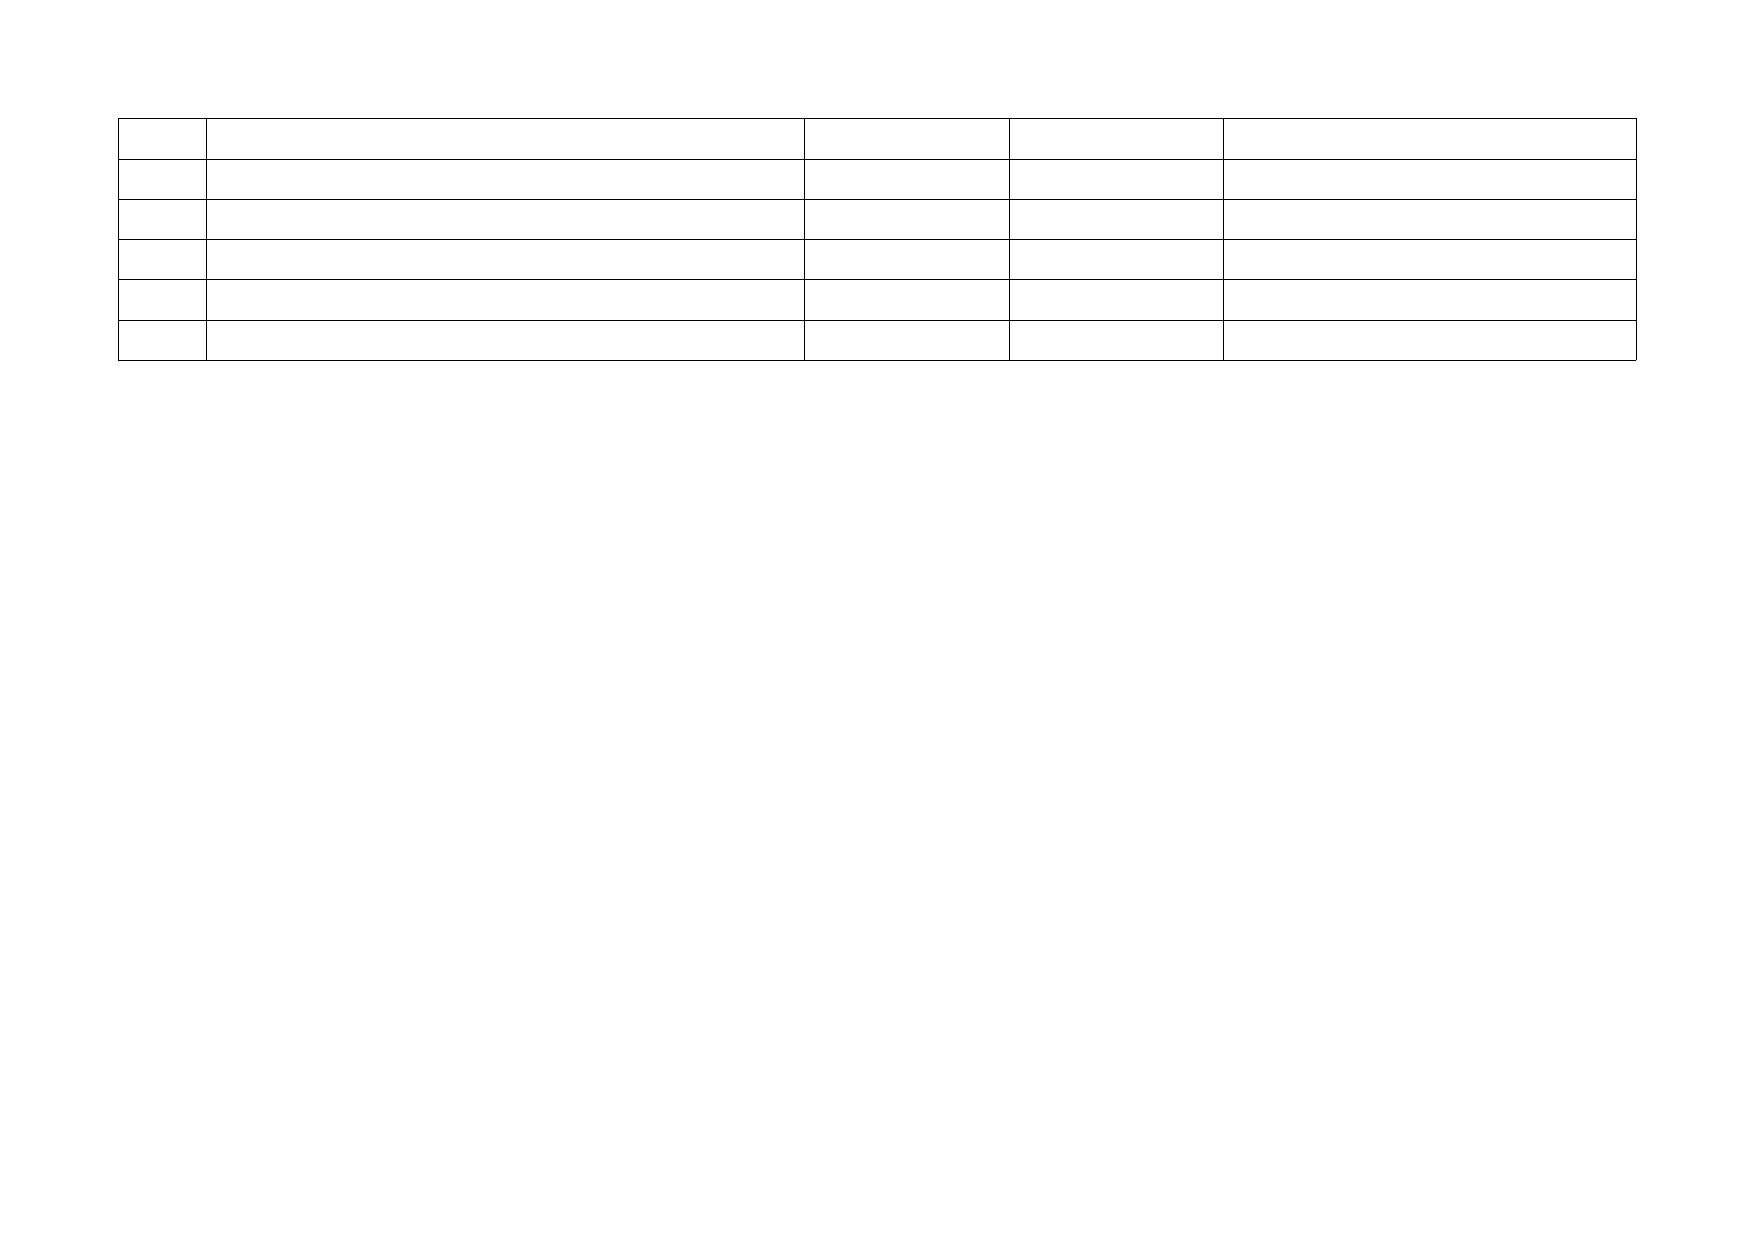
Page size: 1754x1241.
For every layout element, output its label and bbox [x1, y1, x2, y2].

table_cell [805, 200, 1009, 239]
table_cell [805, 240, 1009, 279]
table_cell [119, 280, 206, 320]
table_cell [119, 321, 206, 360]
table_cell [207, 119, 804, 158]
table_cell [1010, 240, 1223, 279]
table_cell [207, 160, 804, 199]
table_cell [119, 240, 206, 279]
table_cell [1224, 240, 1636, 279]
table_cell [207, 321, 804, 360]
table_cell [805, 160, 1009, 199]
table_cell [1224, 321, 1636, 360]
table_cell [1224, 200, 1636, 239]
table_cell [119, 200, 206, 239]
table_cell [805, 321, 1009, 360]
table_cell [207, 240, 804, 279]
table_cell [207, 280, 804, 320]
table_cell [1224, 119, 1636, 158]
table_cell [207, 200, 804, 239]
table_cell [1224, 160, 1636, 199]
table_cell [119, 160, 206, 199]
table_cell [805, 119, 1009, 158]
table_cell [805, 280, 1009, 320]
table_cell [1010, 280, 1223, 320]
table_cell [1224, 280, 1636, 320]
table_cell [1010, 160, 1223, 199]
table_cell [1010, 321, 1223, 360]
table_cell [119, 119, 206, 158]
table_cell [1010, 119, 1223, 158]
table_cell [1010, 200, 1223, 239]
